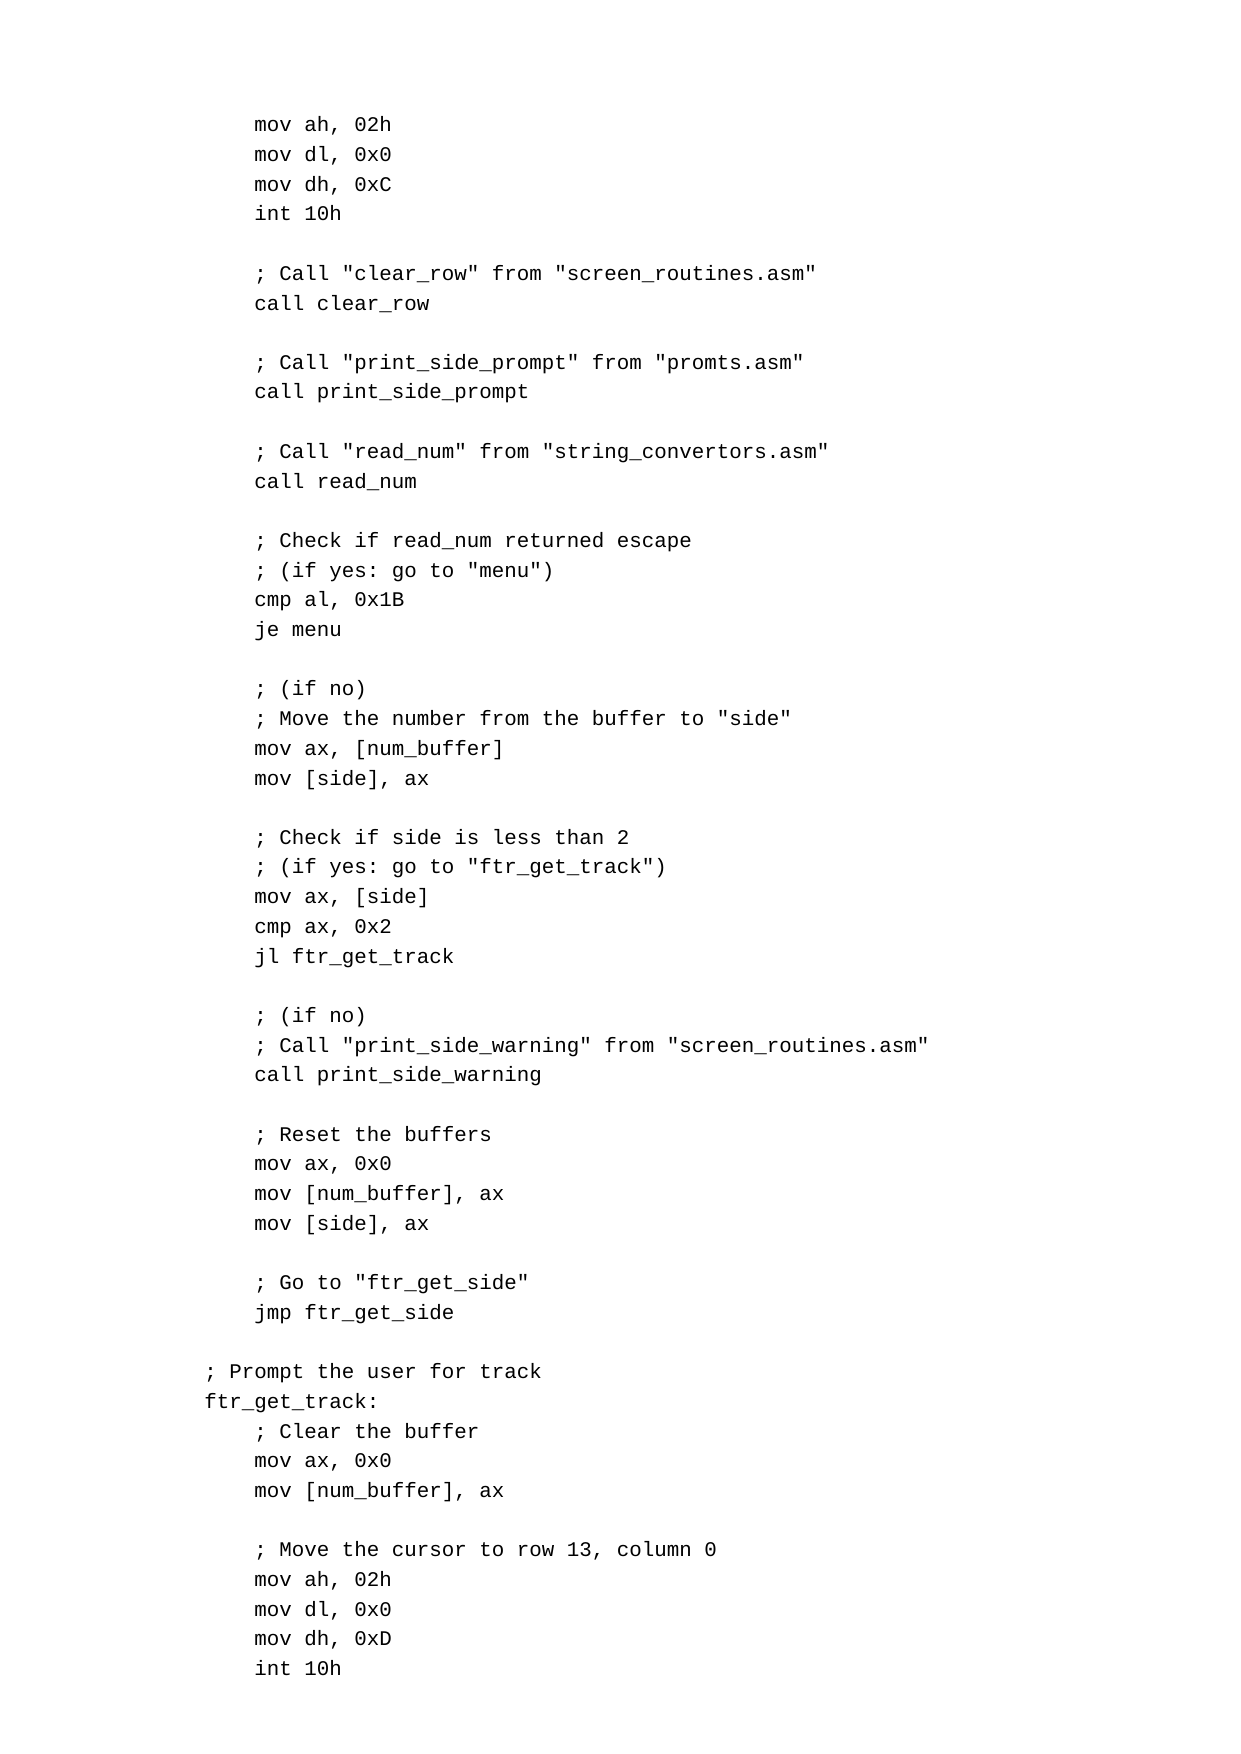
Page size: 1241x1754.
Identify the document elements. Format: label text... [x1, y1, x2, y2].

text call clear_row [154, 286, 1086, 316]
text cmp al, 0x1B [154, 583, 1086, 613]
text ; Clear the buffer [154, 1414, 1086, 1444]
text mov ax, 0x0 [154, 1444, 1086, 1474]
text ; Move the number from the buffer to "side" [154, 702, 1086, 732]
text mov dh, 0xC [154, 168, 1086, 197]
text call read_num [154, 464, 1086, 494]
text ftr_get_track: [154, 1385, 1086, 1414]
text mov ax, [side] [154, 880, 1086, 910]
text ; (if yes: go to "menu") [154, 554, 1086, 583]
text cmp ax, 0x2 [154, 910, 1086, 939]
text ; (if no) [154, 672, 1086, 702]
text int 10h [154, 197, 1086, 227]
text ; (if no) [154, 999, 1086, 1029]
text mov dl, 0x0 [154, 138, 1086, 168]
text jl ftr_get_track [154, 939, 1086, 969]
text je menu [154, 613, 1086, 643]
text mov ah, 02h [154, 108, 1086, 138]
text mov [num_buffer], ax [154, 1474, 1086, 1504]
text ; Call "print_side_prompt" from "promts.asm" [154, 346, 1086, 376]
text mov [side], ax [154, 1207, 1086, 1236]
text call print_side_prompt [154, 376, 1086, 405]
text mov ah, 02h [154, 1563, 1086, 1593]
text mov [side], ax [154, 761, 1086, 791]
text ; (if yes: go to "ftr_get_track") [154, 851, 1086, 880]
text ; Reset the buffers [154, 1118, 1086, 1147]
text jmp ftr_get_side [154, 1296, 1086, 1326]
text mov ax, [num_buffer] [154, 732, 1086, 761]
text ; Call "print_side_warning" from "screen_routines.asm" [154, 1029, 1086, 1058]
text ; Call "read_num" from "string_convertors.asm" [154, 435, 1086, 464]
text ; Prompt the user for track [154, 1355, 1086, 1385]
text call print_side_warning [154, 1058, 1086, 1088]
text mov dl, 0x0 [154, 1593, 1086, 1622]
text ; Call "clear_row" from "screen_routines.asm" [154, 257, 1086, 286]
text ; Check if side is less than 2 [154, 821, 1086, 851]
text mov dh, 0xD [154, 1622, 1086, 1652]
text ; Go to "ftr_get_side" [154, 1266, 1086, 1296]
text mov [num_buffer], ax [154, 1177, 1086, 1207]
text ; Move the cursor to row 13, column 0 [154, 1533, 1086, 1563]
text ; Check if read_num returned escape [154, 524, 1086, 554]
text int 10h [154, 1652, 1086, 1682]
text mov ax, 0x0 [154, 1147, 1086, 1177]
